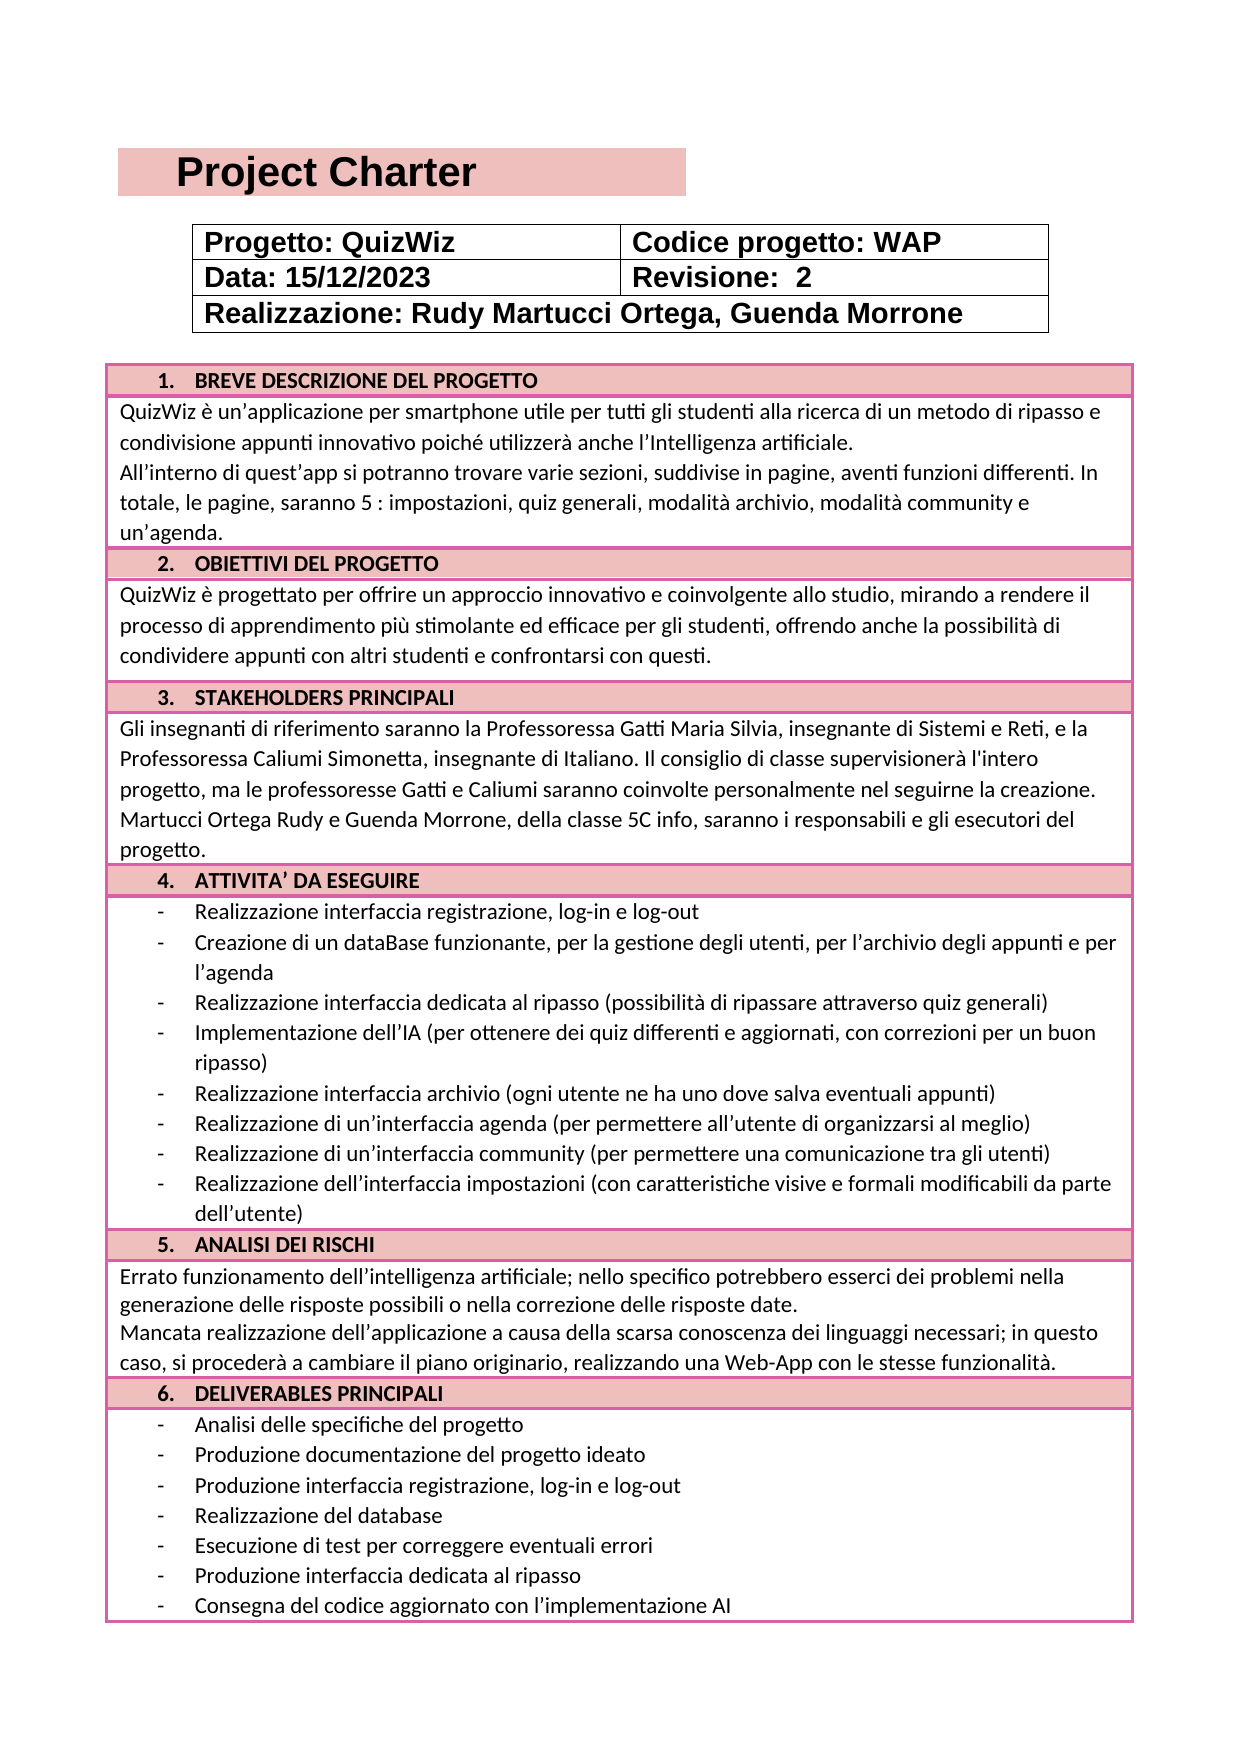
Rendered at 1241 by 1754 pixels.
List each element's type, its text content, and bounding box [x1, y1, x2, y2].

table_cell Revisione: 2 [621, 260, 1048, 295]
text Project Charter_________ [118, 148, 1122, 196]
table_cell QuizWiz è un’applicazione per smartphone utile per tutti gli studenti alla ricerca di un metodo di ripasso e condivisione appunti innovativo poiché utilizzerà anche l’Intelligenza artificiale. All’interno di quest’app si potranno trovare varie sezioni, suddivise in pagine, aventi funzioni differenti. In totale, le pagine, saranno 5 : impostazioni, quiz generali, modalità archivio, modalità community e un’agenda. [108, 398, 1131, 546]
table_cell Realizzazione: Rudy Martucci Ortega, Guenda Morrone [193, 296, 1048, 332]
table_header BREVE DESCRIZIONE DEL PROGETTO [108, 366, 1131, 394]
table_cell Analisi delle specifiche del progetto Produzione documentazione del progetto ideato Produzione interfaccia registrazione, log-in e log-out Realizzazione del database Esecuzione di test per correggere eventuali errori Produzione interfaccia dedicata al ripasso Consegna del codice aggiornato con l’implementazione AI [108, 1410, 1131, 1619]
table_header Codice progetto: WAP [621, 225, 1048, 259]
table_cell Errato funzionamento dell’intelligenza artificiale; nello specifico potrebbero esserci dei problemi nella generazione delle risposte possibili o nella correzione delle risposte date. Mancata realizzazione dell’applicazione a causa della scarsa conoscenza dei linguaggi necessari; in questo caso, si procederà a cambiare il piano originario, realizzando una Web-App con le stesse funzionalità. [108, 1262, 1131, 1376]
table_cell DELIVERABLES PRINCIPALI [108, 1379, 1131, 1407]
table_cell OBIETTIVI DEL PROGETTO [108, 550, 1131, 577]
table_cell Data: 15/12/2023 [193, 260, 620, 295]
table_cell ATTIVITA’ DA ESEGUIRE [108, 866, 1131, 894]
table_cell Gli insegnanti di riferimento saranno la Professoressa Gatti Maria Silvia, insegnante di Sistemi e Reti, e la Professoressa Caliumi Simonetta, insegnante di Italiano. Il consiglio di classe supervisionerà l'intero progetto, ma le professoresse Gatti e Caliumi saranno coinvolte personalmente nel seguirne la creazione. Martucci Ortega Rudy e Guenda Morrone, della classe 5C info, saranno i responsabili e gli esecutori del progetto. [108, 714, 1131, 863]
table_cell Realizzazione interfaccia registrazione, log-in e log-out Creazione di un dataBase funzionante, per la gestione degli utenti, per l’archivio degli appunti e per l’agenda Realizzazione interfaccia dedicata al ripasso (possibilità di ripassare attraverso quiz generali) Implementazione dell’IA (per ottenere dei quiz differenti e aggiornati, con correzioni per un buon ripasso) Realizzazione interfaccia archivio (ogni utente ne ha uno dove salva eventuali appunti) Realizzazione di un’interfaccia agenda (per permettere all’utente di organizzarsi al meglio) Realizzazione di un’interfaccia community (per permettere una comunicazione tra gli utenti) Realizzazione dell’interfaccia impostazioni (con caratteristiche visive e formali modificabili da parte dell’utente) [108, 898, 1131, 1227]
table_cell ANALISI DEI RISCHI [108, 1231, 1131, 1259]
table_cell QuizWiz è progettato per offrire un approccio innovativo e coinvolgente allo studio, mirando a rendere il processo di apprendimento più stimolante ed efficace per gli studenti, offrendo anche la possibilità di condividere appunti con altri studenti e confrontarsi con questi. [108, 581, 1131, 680]
table_cell STAKEHOLDERS PRINCIPALI [108, 683, 1131, 711]
table_header Progetto: QuizWiz [193, 225, 620, 259]
